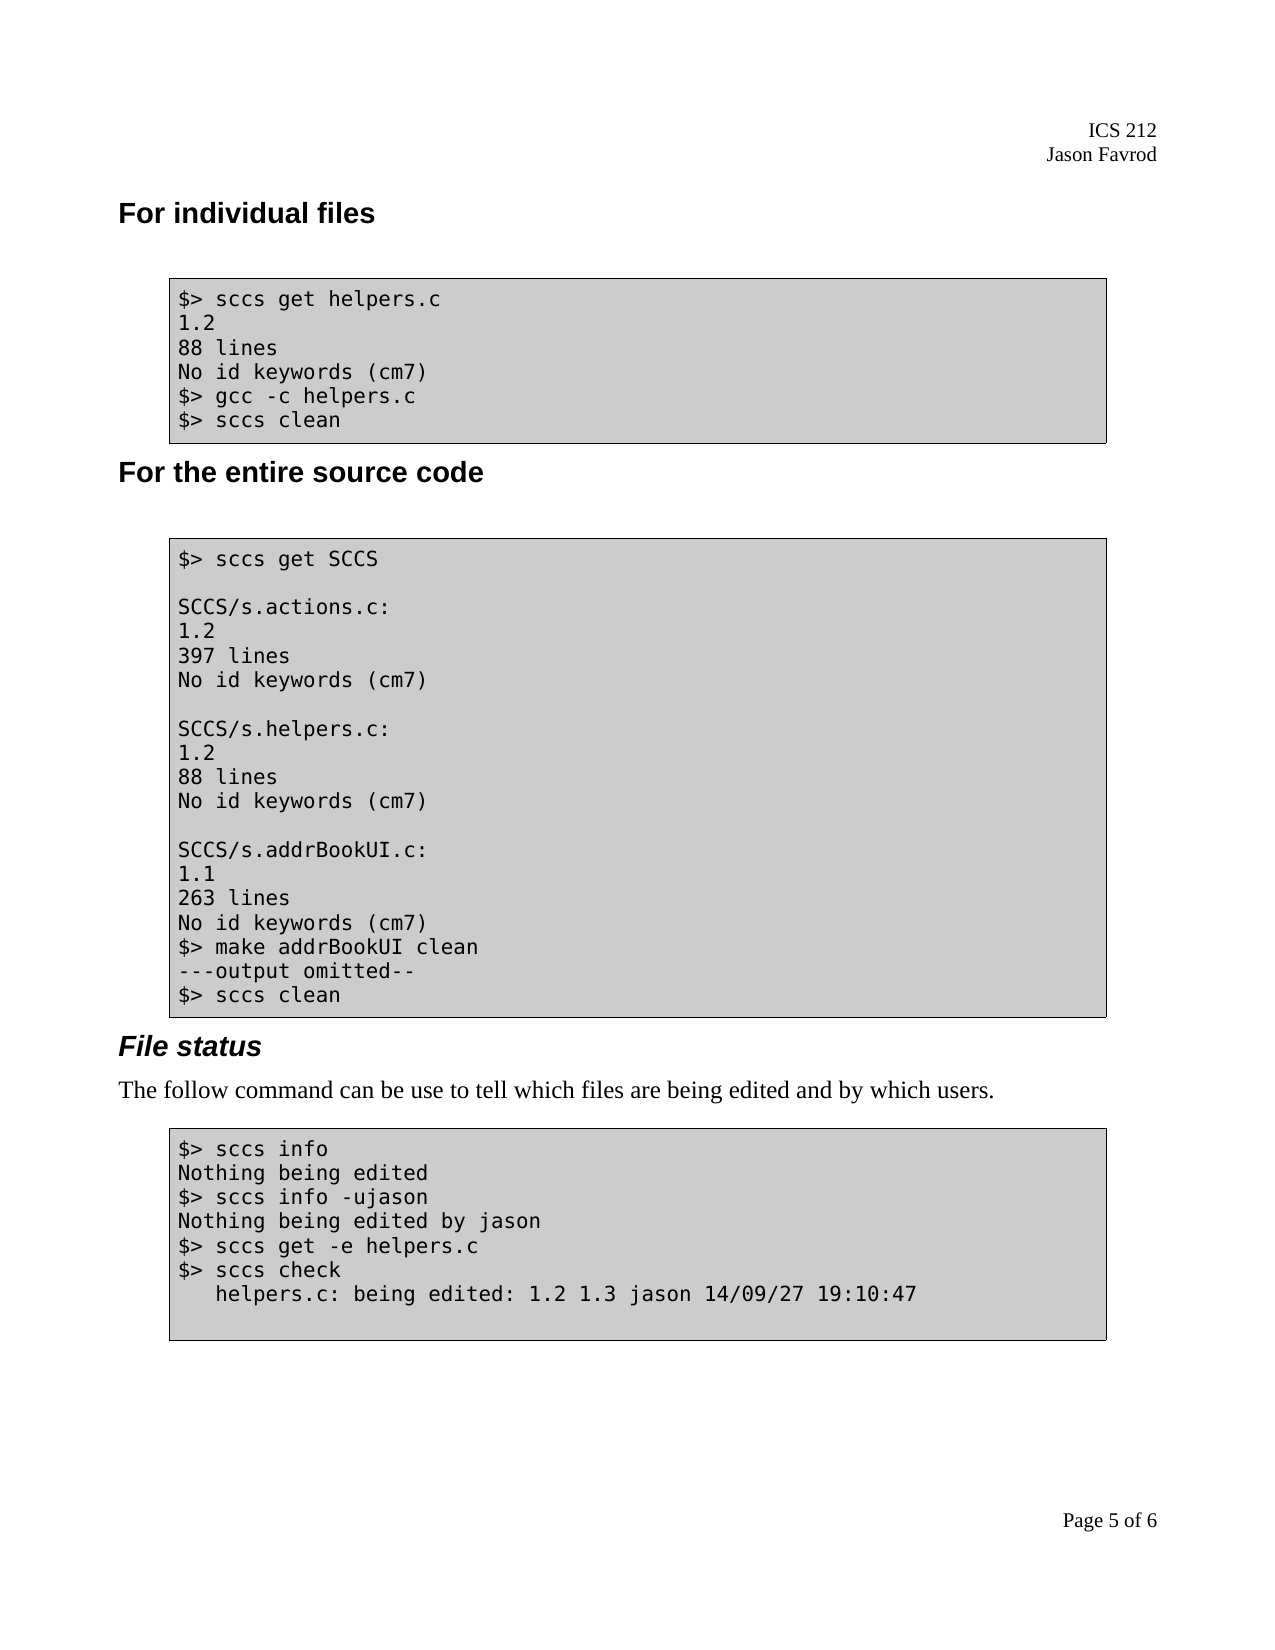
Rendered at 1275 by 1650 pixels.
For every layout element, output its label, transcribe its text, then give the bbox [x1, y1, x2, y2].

text Nothing being edited [178, 1161, 1097, 1185]
text $> sccs get SCCS [178, 547, 1097, 571]
text SCCS/s.actions.c: [178, 595, 1097, 619]
subtitle For the entire source code [118, 266, 1157, 488]
text ---output omitted-- [178, 959, 1097, 983]
text $> gcc -c helpers.c [178, 384, 1097, 408]
text $> sccs get -e helpers.c [178, 1234, 1097, 1258]
text 88 lines [178, 336, 1097, 360]
text $> sccs check [178, 1258, 1097, 1282]
text $> sccs get helpers.c [178, 287, 1097, 311]
text The follow command can be use to tell which files are being edited and by which users. [118, 1075, 1157, 1103]
text helpers.c: being edited: 1.2 1.3 jason 14/09/27 19:10:47 [178, 1282, 1097, 1307]
text 88 lines [178, 765, 1097, 789]
text $> sccs clean [178, 983, 1097, 1008]
text SCCS/s.helpers.c: [178, 717, 1097, 741]
text 1.2 [178, 619, 1097, 644]
text 1.2 [178, 311, 1097, 336]
text $> sccs info [178, 1137, 1097, 1161]
text SCCS/s.addrBookUI.c: [178, 838, 1097, 862]
text No id keywords (cm7) [178, 360, 1097, 384]
text No id keywords (cm7) [178, 911, 1097, 935]
subtitle File status [118, 526, 1157, 1062]
text 263 lines [178, 886, 1097, 911]
text $> sccs info -ujason [178, 1185, 1097, 1209]
text No id keywords (cm7) [178, 789, 1097, 814]
text 1.1 [178, 862, 1097, 886]
text $> make addrBookUI clean [178, 935, 1097, 959]
text No id keywords (cm7) [178, 668, 1097, 692]
subtitle For individual files [118, 196, 1157, 229]
text 397 lines [178, 644, 1097, 668]
text 1.2 [178, 741, 1097, 765]
text $> sccs clean [178, 408, 1097, 433]
text Nothing being edited by jason [178, 1209, 1097, 1234]
